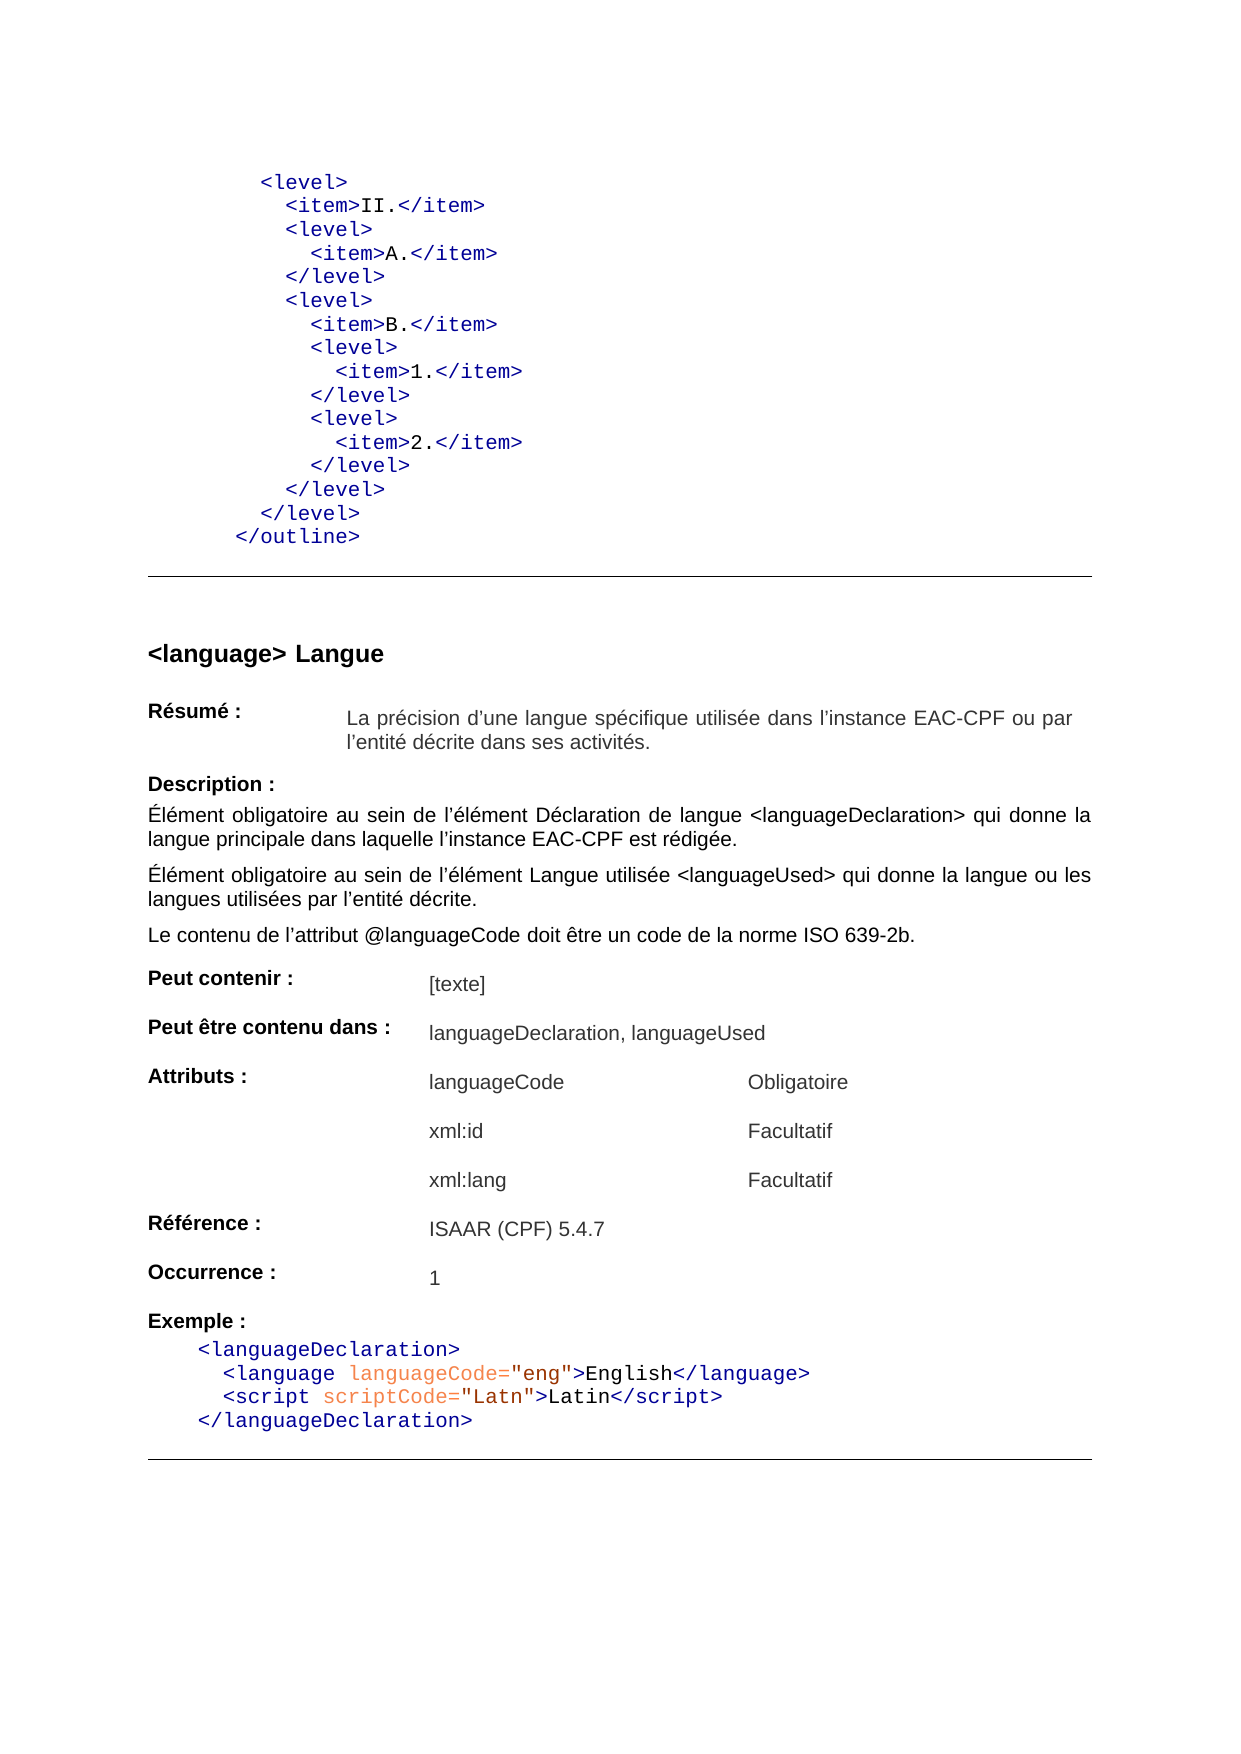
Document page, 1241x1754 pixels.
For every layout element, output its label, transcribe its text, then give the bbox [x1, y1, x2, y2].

text <languageDeclaration> <language languageCode="eng">English</language> <script scriptCode="Latn">Latin</script> </languageDeclaration> [148, 1339, 1092, 1433]
text Le contenu de l’attribut @languageCode doit être un code de la norme ISO 639-2b. [148, 923, 1092, 947]
table_cell Occurrence : [148, 1254, 429, 1302]
text Élément obligatoire au sein de l’élément Langue utilisée <languageUsed> qui donne la langue ou les langues utilisées par l’entité décrite. [148, 863, 1092, 911]
table_header [texte] [429, 960, 1085, 1009]
table_cell Facultatif [748, 1107, 1085, 1156]
table_cell Attributs : [148, 1058, 429, 1107]
table_cell Peut être contenu dans : [148, 1009, 429, 1058]
text <level> <item>II.</item> <level> <item>A.</item> </level> <level> <item>B.</item> <level> <item>1.</item> </level> <level> <item>2.</item> </level> </level> </level> </outline> [148, 172, 1092, 550]
table_cell Obligatoire [748, 1058, 1085, 1107]
table_header La précision d’une langue spécifique utilisée dans l’instance EAC-CPF ou par l’entité décrite dans ses activités. [335, 693, 1085, 766]
table_cell Référence : [148, 1205, 429, 1253]
table_cell ISAAR (CPF) 5.4.7 [429, 1205, 1085, 1253]
table_cell Facultatif [748, 1156, 1085, 1204]
table_cell xml:lang [429, 1156, 748, 1204]
text Élément obligatoire au sein de l’élément Déclaration de langue <languageDeclaration> qui donne la langue principale dans laquelle l’instance EAC-CPF est rédigée. [148, 802, 1092, 850]
text Description : [148, 772, 1092, 796]
table_cell languageDeclaration, languageUsed [429, 1009, 1085, 1058]
text Exemple : [148, 1309, 1092, 1333]
table_cell xml:id [429, 1107, 748, 1156]
table_header Peut contenir : [148, 960, 429, 1009]
table_cell [148, 1156, 429, 1204]
text <language> Langue [148, 639, 1092, 668]
table_cell languageCode [429, 1058, 748, 1107]
table_cell 1 [429, 1254, 1085, 1302]
table_cell [148, 1107, 429, 1156]
table_header Résumé : [136, 693, 335, 766]
